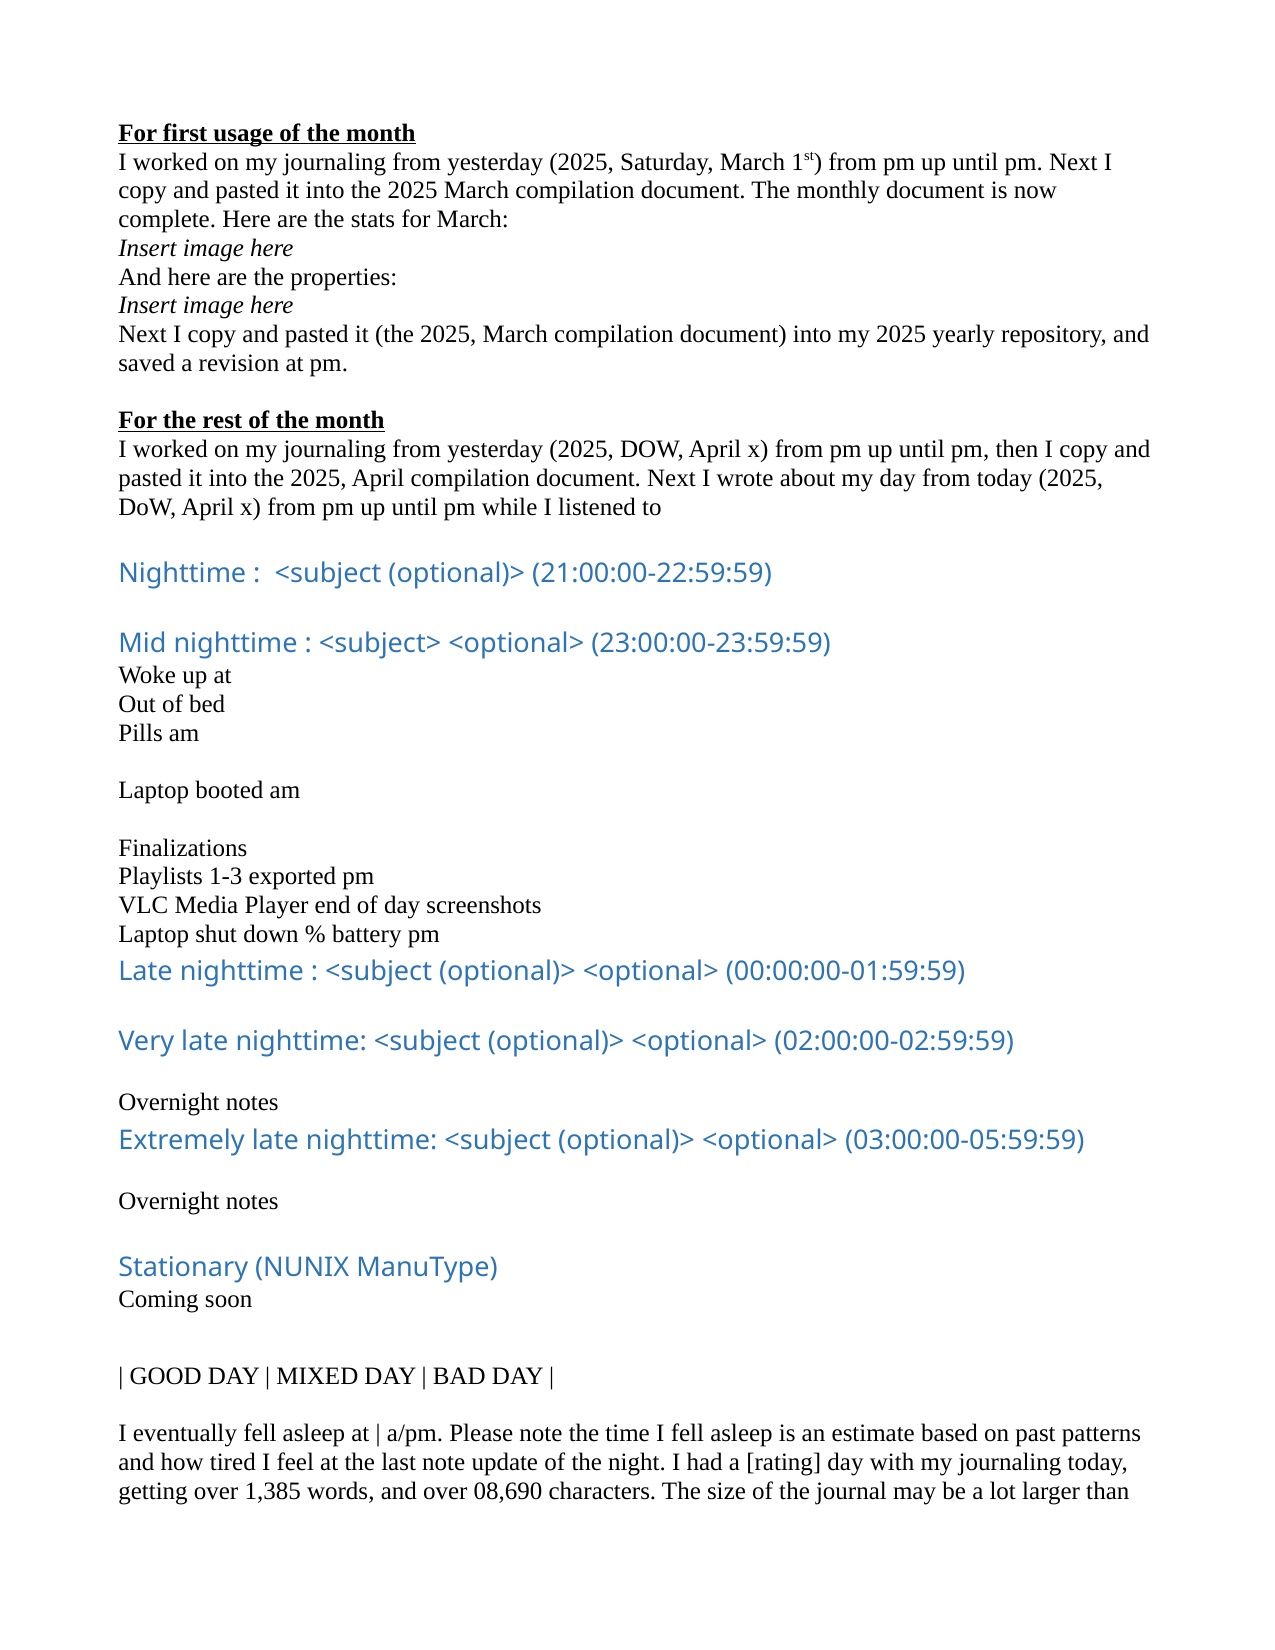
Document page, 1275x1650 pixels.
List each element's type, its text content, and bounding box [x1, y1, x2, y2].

text Woke up at [118, 660, 1157, 689]
subtitle Extremely late nighttime: <subject (optional)> <optional> (03:00:00-05:59:59) [118, 1120, 1157, 1157]
text Insert image here [118, 291, 1157, 319]
subtitle Nighttime : <subject (optional)> (21:00:00-22:59:59) [118, 553, 1157, 590]
text | GOOD DAY | MIXED DAY | BAD DAY | [118, 1361, 1157, 1389]
text Playlists 1-3 exported pm [118, 861, 1157, 890]
text Pills am [118, 718, 1157, 746]
text I eventually fell asleep at | a/pm. Please note the time I fell asleep is an estimate based on past patterns and how tired I feel at the last note update of the night. I had a [rating] day with my journaling today, getting over 1,385 words, and over 08,690 characters. The size of the journal may be a lot larger than [118, 1418, 1157, 1504]
text Out of bed [118, 689, 1157, 718]
text Overnight notes [118, 1186, 1157, 1214]
text Laptop shut down % battery pm [118, 919, 1157, 948]
text For first usage of the month [118, 118, 1157, 147]
subtitle Stationary (NUNIX ManuType) [118, 1247, 1157, 1284]
text Finalizations [118, 833, 1157, 861]
text And here are the properties: [118, 262, 1157, 291]
subtitle Mid nighttime : <subject> <optional> (23:00:00-23:59:59) [118, 623, 1157, 660]
subtitle Very late nighttime: <subject (optional)> <optional> (02:00:00-02:59:59) [118, 1022, 1157, 1058]
text VLC Media Player end of day screenshots [118, 890, 1157, 919]
text Coming soon [118, 1284, 1157, 1313]
text Next I copy and pasted it (the 2025, March compilation document) into my 2025 yearly repository, and saved a revision at pm. [118, 319, 1157, 377]
text Laptop booted am [118, 775, 1157, 804]
text Insert image here [118, 233, 1157, 262]
subtitle Late nighttime : <subject (optional)> <optional> (00:00:00-01:59:59) [118, 952, 1157, 989]
text For the rest of the month [118, 406, 1157, 434]
text I worked on my journaling from yesterday (2025, Saturday, March 1st) from pm up until pm. Next I copy and pasted it into the 2025 March compilation document. The monthly document is now complete. Here are the stats for March: [118, 147, 1157, 233]
text I worked on my journaling from yesterday (2025, DOW, April x) from pm up until pm, then I copy and pasted it into the 2025, April compilation document. Next I wrote about my day from today (2025, DoW, April x) from pm up until pm while I listened to [118, 434, 1157, 521]
text Overnight notes [118, 1087, 1157, 1116]
